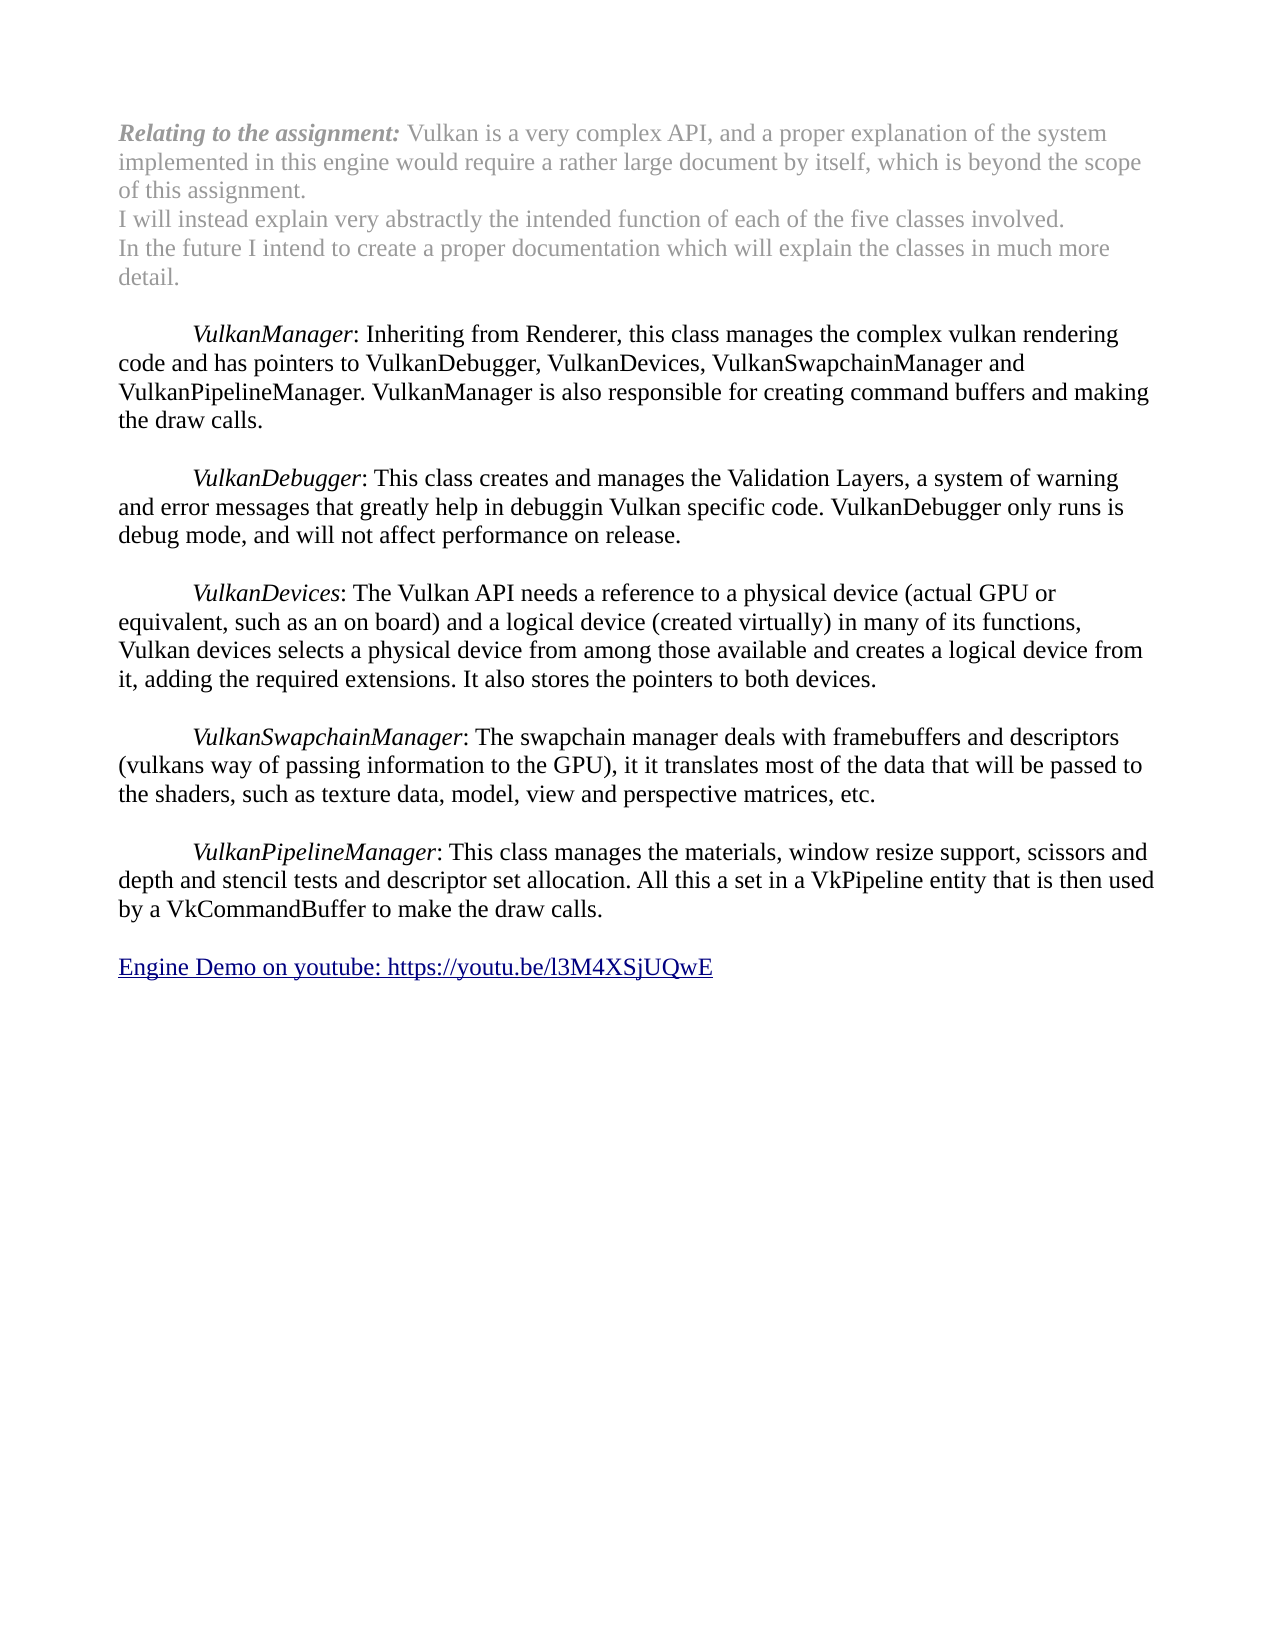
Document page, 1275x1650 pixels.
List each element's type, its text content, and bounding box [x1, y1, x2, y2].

text I will instead explain very abstractly the intended function of each of the five classes involved. [118, 204, 1157, 233]
text Engine Demo on youtube: https://youtu.be/l3M4XSjUQwE [118, 952, 1157, 981]
text VulkanSwapchainManager: The swapchain manager deals with framebuffers and descriptors (vulkans way of passing information to the GPU), it it translates most of the data that will be passed to the shaders, such as texture data, model, view and perspective matrices, etc. [118, 722, 1157, 808]
text Relating to the assignment: Vulkan is a very complex API, and a proper explanation of the system implemented in this engine would require a rather large document by itself, which is beyond the scope of this assignment. [118, 118, 1157, 204]
text VulkanDevices: The Vulkan API needs a reference to a physical device (actual GPU or equivalent, such as an on board) and a logical device (created virtually) in many of its functions, Vulkan devices selects a physical device from among those available and creates a logical device from it, adding the required extensions. It also stores the pointers to both devices. [118, 578, 1157, 693]
text VulkanPipelineManager: This class manages the materials, window resize support, scissors and depth and stencil tests and descriptor set allocation. All this a set in a VkPipeline entity that is then used by a VkCommandBuffer to make the draw calls. [118, 837, 1157, 923]
text VulkanDebugger: This class creates and manages the Validation Layers, a system of warning and error messages that greatly help in debuggin Vulkan specific code. VulkanDebugger only runs is debug mode, and will not affect performance on release. [118, 463, 1157, 549]
text In the future I intend to create a proper documentation which will explain the classes in much more detail. [118, 233, 1157, 291]
text VulkanManager: Inheriting from Renderer, this class manages the complex vulkan rendering code and has pointers to VulkanDebugger, VulkanDevices, VulkanSwapchainManager and VulkanPipelineManager. VulkanManager is also responsible for creating command buffers and making the draw calls. [118, 319, 1157, 434]
